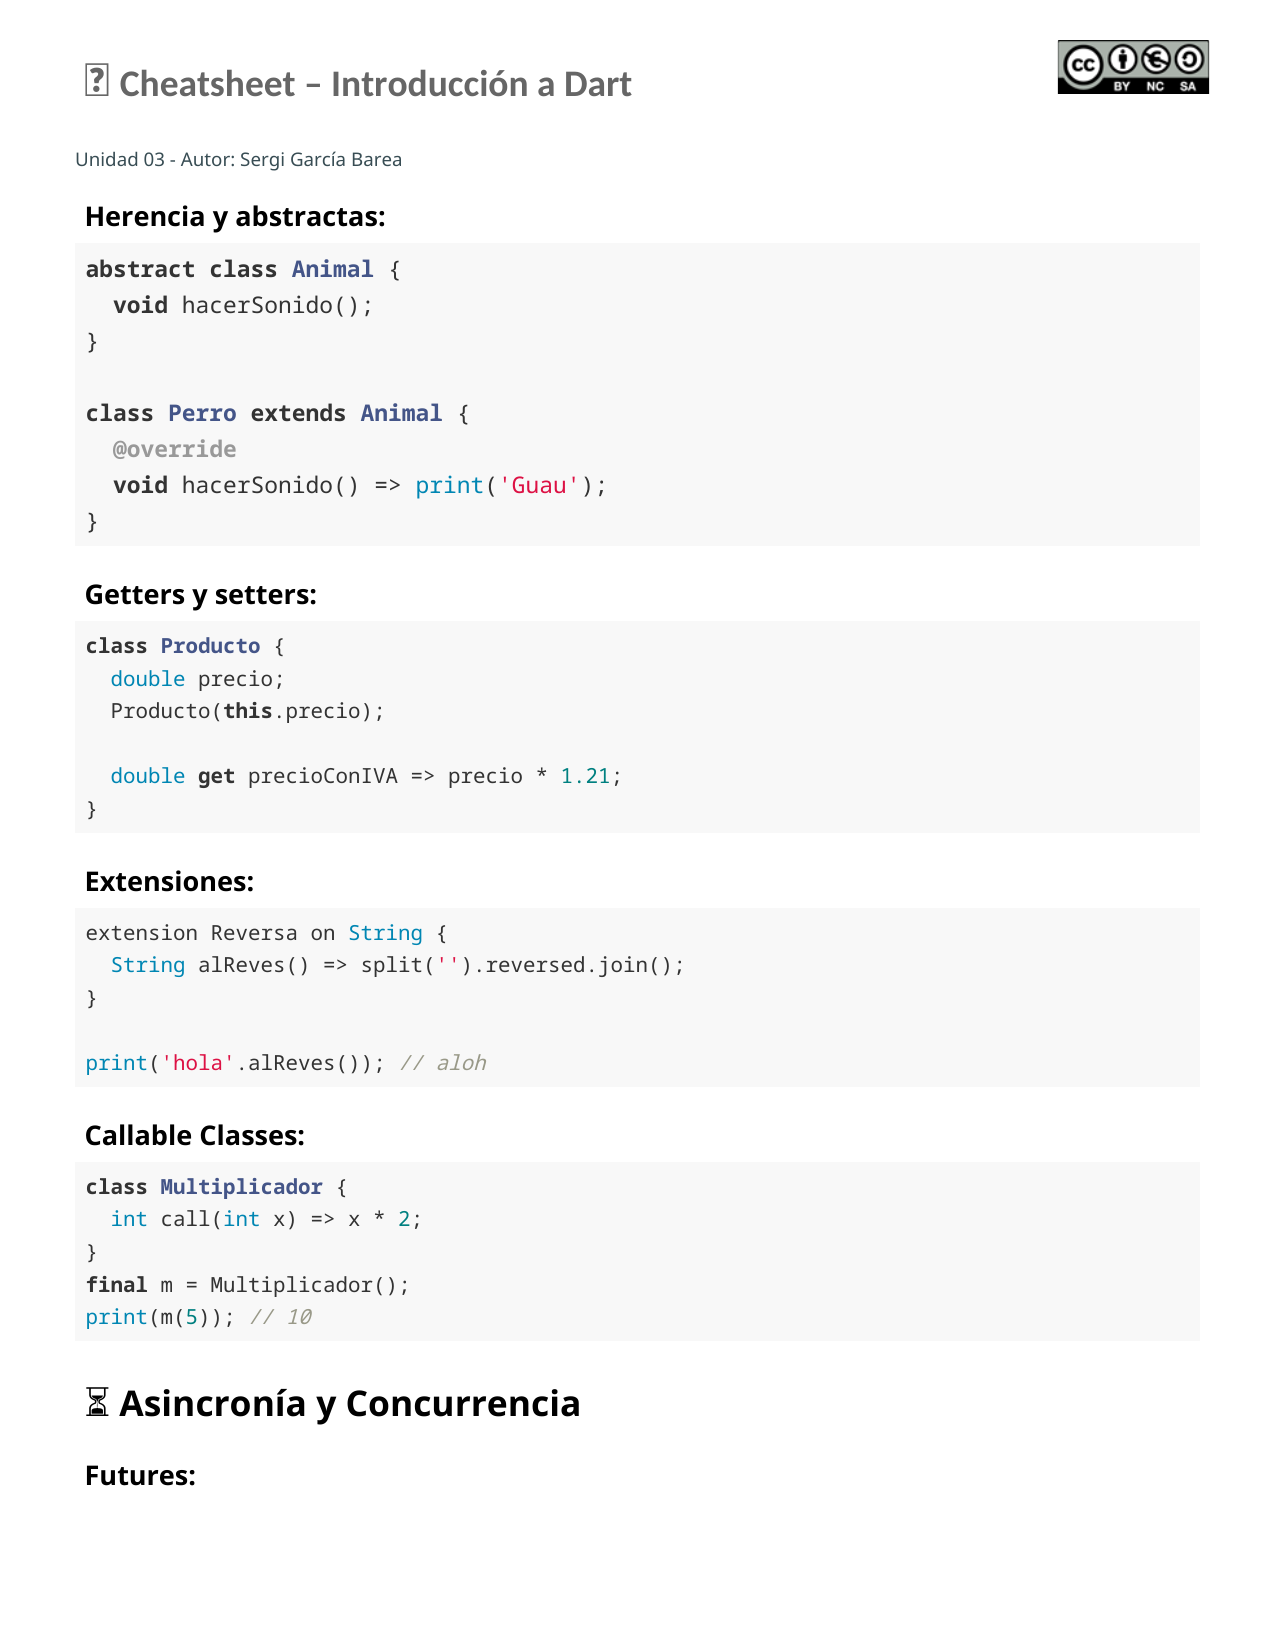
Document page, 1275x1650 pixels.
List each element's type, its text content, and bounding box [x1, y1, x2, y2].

subtitle Futures: [84, 1456, 1191, 1493]
subtitle ⏳ Asincronía y Concurrencia [84, 1379, 1191, 1427]
table_header class Multiplicador { int call(int x) => x * 2; } final m = Multiplicador(); print(m(5)); // 10 [75, 1162, 1200, 1341]
subtitle Extensiones: [84, 862, 1191, 899]
picture [1057, 40, 1210, 94]
subtitle Getters y setters: [84, 576, 1191, 612]
subtitle Herencia y abstractas: [84, 198, 1191, 234]
subtitle Callable Classes: [84, 1116, 1191, 1153]
table_header abstract class Animal { void hacerSonido(); } class Perro extends Animal { @override void hacerSonido() => print('Guau'); } [75, 243, 1200, 546]
table_header class Producto { double precio; Producto(this.precio); double get precioConIVA => precio * 1.21; } [75, 621, 1200, 833]
table_header extension Reversa on String { String alReves() => split('').reversed.join(); } print('hola'.alReves()); // aloh [75, 908, 1200, 1087]
